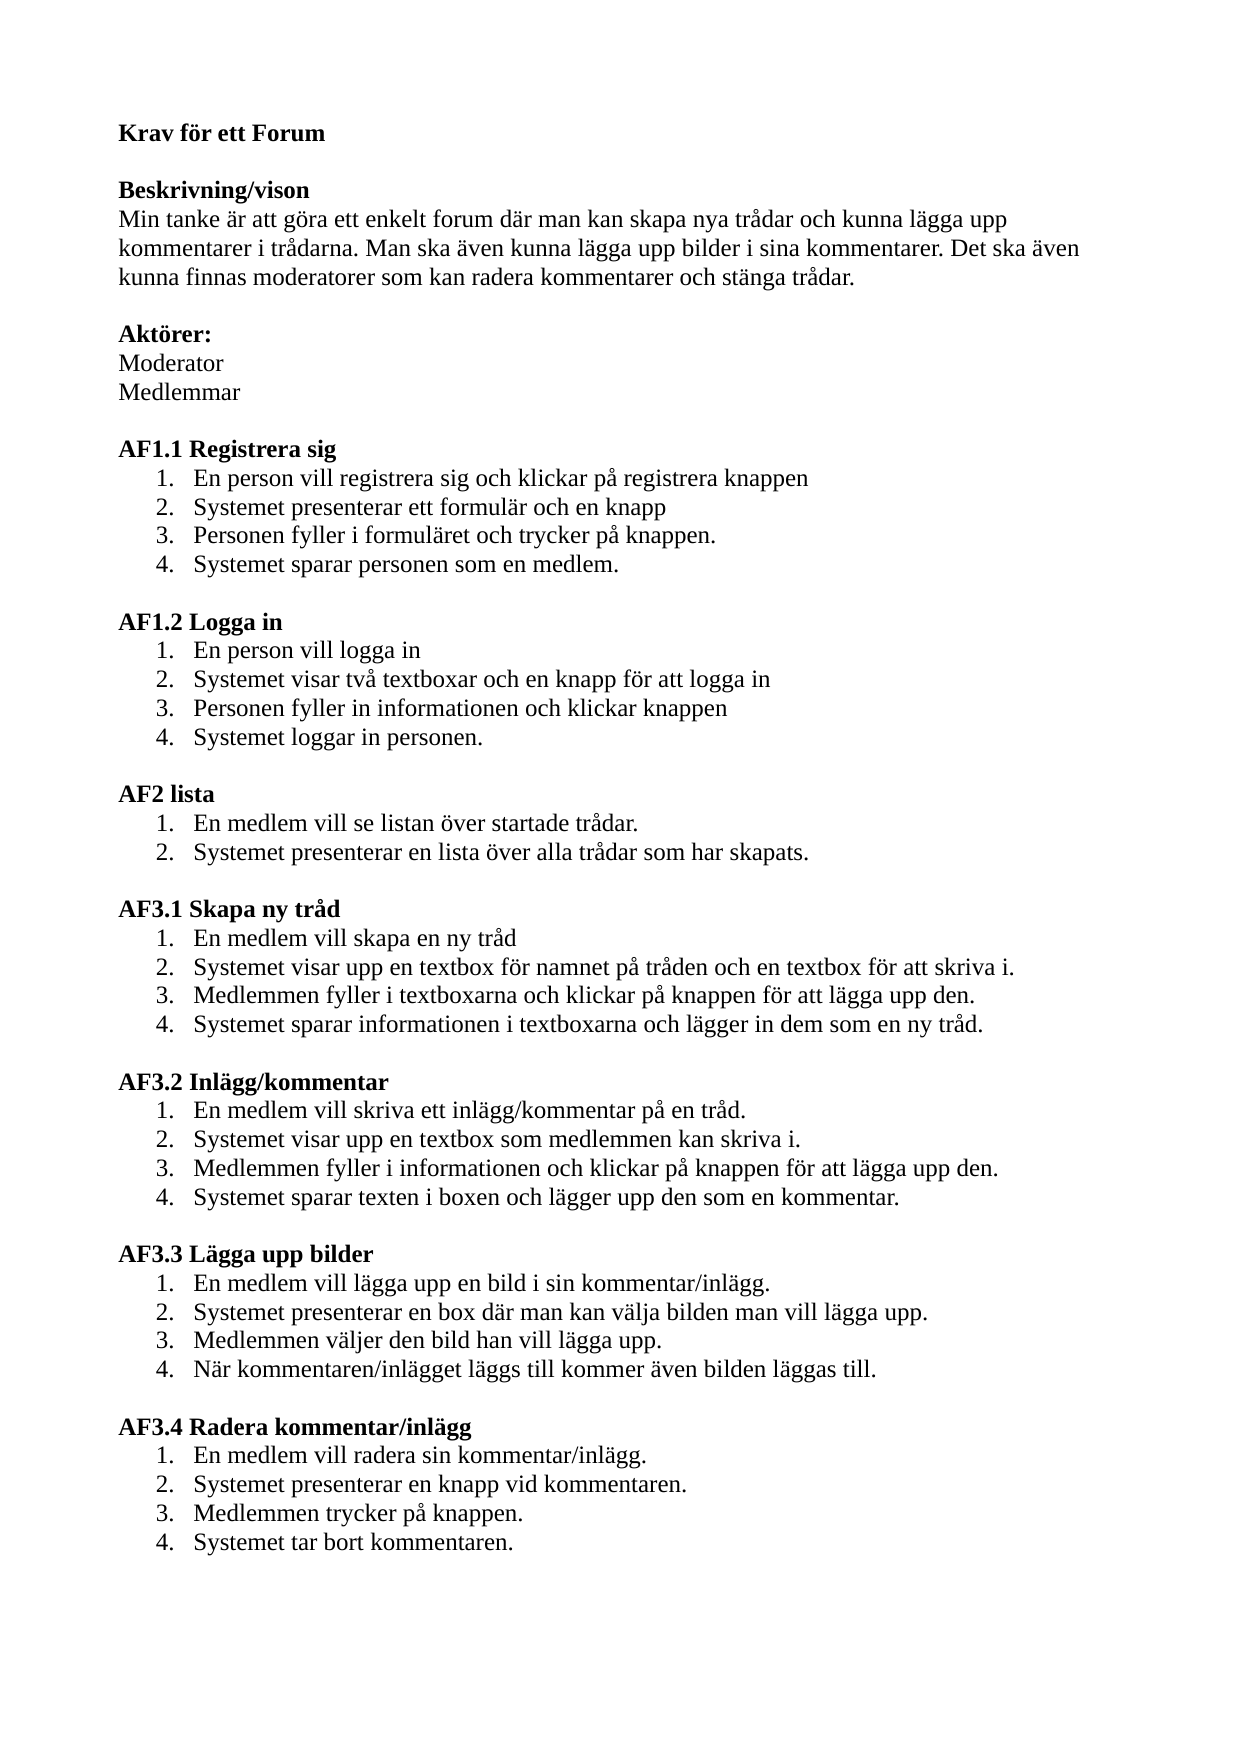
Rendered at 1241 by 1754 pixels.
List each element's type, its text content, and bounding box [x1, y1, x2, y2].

list Systemet sparar informationen i textboxarna och lägger in dem som en ny tråd. [156, 1009, 1122, 1038]
list En medlem vill lägga upp en bild i sin kommentar/inlägg. [156, 1268, 1122, 1297]
list Systemet visar upp en textbox för namnet på tråden och en textbox för att skriva i. [156, 952, 1122, 981]
list En medlem vill se listan över startade trådar. [156, 808, 1122, 837]
text Beskrivning/vison [118, 176, 1122, 204]
list En medlem vill skapa en ny tråd [156, 923, 1122, 952]
list Systemet presenterar ett formulär och en knapp [156, 492, 1122, 521]
list En person vill registrera sig och klickar på registrera knappen [156, 463, 1122, 492]
list Systemet presenterar en lista över alla trådar som har skapats. [156, 837, 1122, 866]
list Personen fyller i formuläret och trycker på knappen. [156, 521, 1122, 549]
text AF3.2 Inlägg/kommentar [118, 1067, 1122, 1096]
list En medlem vill skriva ett inlägg/kommentar på en tråd. [156, 1096, 1122, 1124]
text Aktörer: [118, 319, 1122, 348]
list Systemet presenterar en knapp vid kommentaren. [156, 1469, 1122, 1498]
list Medlemmen fyller i informationen och klickar på knappen för att lägga upp den. [156, 1153, 1122, 1182]
list Medlemmen väljer den bild han vill lägga upp. [156, 1326, 1122, 1354]
list Systemet sparar texten i boxen och lägger upp den som en kommentar. [156, 1182, 1122, 1211]
list Medlemmen trycker på knappen. [156, 1498, 1122, 1527]
text AF3.3 Lägga upp bilder [118, 1239, 1122, 1268]
list När kommentaren/inlägget läggs till kommer även bilden läggas till. [156, 1354, 1122, 1383]
text AF1.1 Registrera sig [118, 434, 1122, 463]
list En person vill logga in [156, 636, 1122, 664]
list Systemet visar två textboxar och en knapp för att logga in [156, 664, 1122, 693]
text AF1.2 Logga in [118, 607, 1122, 636]
list Systemet tar bort kommentaren. [156, 1527, 1122, 1556]
text AF3.4 Radera kommentar/inlägg [118, 1412, 1122, 1441]
text AF3.1 Skapa ny tråd [118, 894, 1122, 923]
text Moderator [118, 348, 1122, 377]
text Min tanke är att göra ett enkelt forum där man kan skapa nya trådar och kunna lägga upp kommentarer i trådarna. Man ska även kunna lägga upp bilder i sina kommentarer. Det ska även kunna finnas moderatorer som kan radera kommentarer och stänga trådar. [118, 204, 1122, 291]
text Medlemmar [118, 377, 1122, 406]
text AF2 lista [118, 779, 1122, 808]
list Systemet visar upp en textbox som medlemmen kan skriva i. [156, 1124, 1122, 1153]
list En medlem vill radera sin kommentar/inlägg. [156, 1441, 1122, 1469]
list Systemet sparar personen som en medlem. [156, 549, 1122, 578]
text Krav för ett Forum [118, 118, 1122, 147]
list Systemet loggar in personen. [156, 722, 1122, 751]
list Medlemmen fyller i textboxarna och klickar på knappen för att lägga upp den. [156, 981, 1122, 1009]
list Personen fyller in informationen och klickar knappen [156, 693, 1122, 722]
list Systemet presenterar en box där man kan välja bilden man vill lägga upp. [156, 1297, 1122, 1326]
